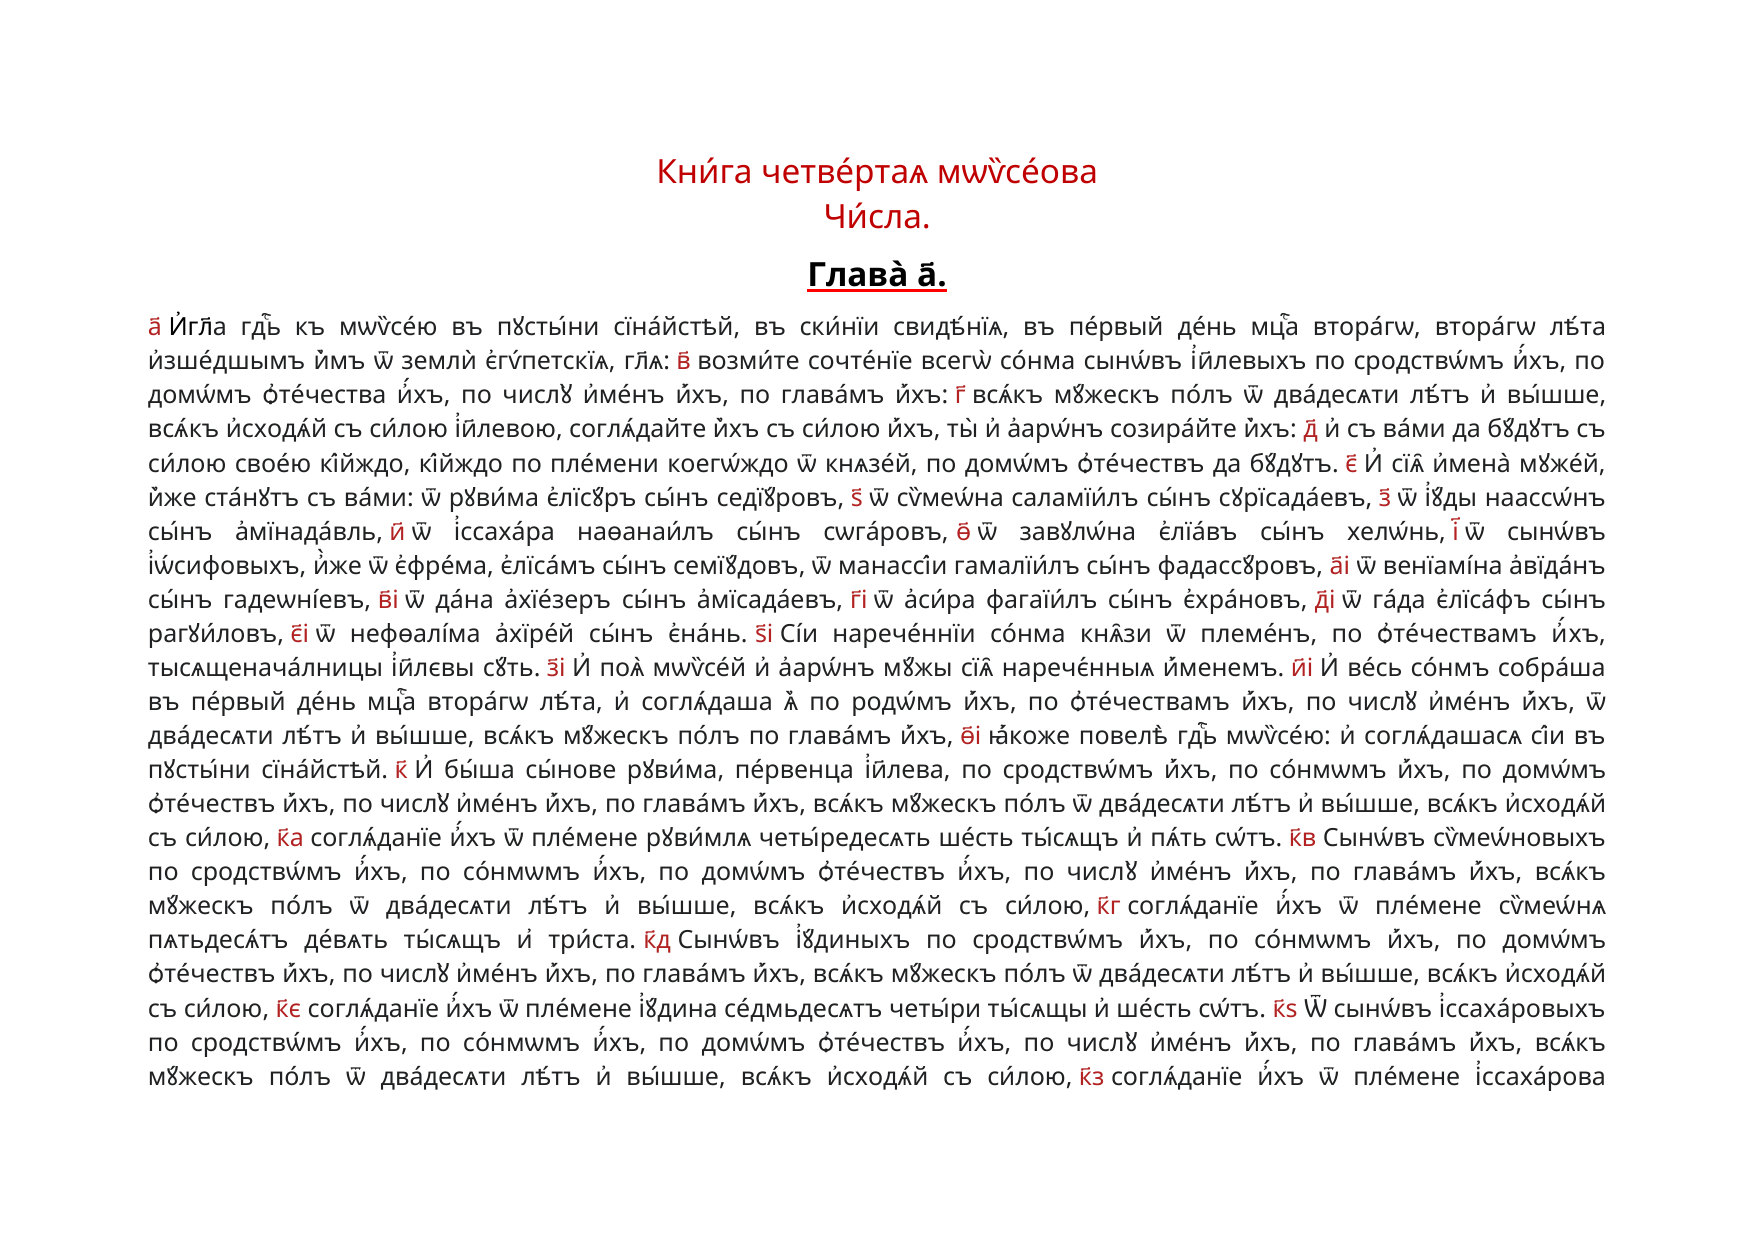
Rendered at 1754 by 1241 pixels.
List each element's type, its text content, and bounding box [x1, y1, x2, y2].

text Чи́сла. [148, 193, 1606, 238]
text Глава̀ а҃. [148, 251, 1606, 296]
text Кни́га четве́ртаѧ мѡѷсе́ова [148, 148, 1606, 193]
text а҃ И҆гл҃а гдⷭ҇ь къ мѡѷсе́ю въ пꙋсты́ни сїна́йстѣй, въ ски́нїи свидѣ́нїѧ, въ пе́рвый де́нь мцⷭ҇а втора́гѡ, втора́гѡ лѣ́та и҆зше́дшымъ и҆̀мъ ѿ землѝ є҆гѵ́петскїѧ, гл҃ѧ: в҃ возми́те сочте́нїе всегѡ̀ со́нма сынѡ́въ і҆и҃левыхъ по сродствѡ́мъ и҆́хъ, по домѡ́мъ ѻ҆те́чества и҆́хъ, по числꙋ̀ и҆ме́нъ и҆́хъ, по глава́мъ и҆́хъ: г҃ всѧ́къ мꙋ́жескъ по́лъ ѿ два́десѧти лѣ́тъ и҆ вы́шше, всѧ́къ и҆сходѧ́й съ си́лою і҆и҃левою, соглѧ́дайте и҆̀хъ съ си́лою и҆́хъ, ты̀ и҆ а҆арѡ́нъ созира́йте и҆̀хъ: д҃ и҆ съ ва́ми да бꙋ́дꙋтъ съ си́лою свое́ю кі́йждо, кі́йждо по пле́мени коегѡ́ждо ѿ кнѧзе́й, по домѡ́мъ ѻ҆те́чествъ да бꙋ́дꙋтъ. є҃ И҆ сїѧ̑ и҆мена̀ мꙋже́й, и҆̀же ста́нꙋтъ съ ва́ми: ѿ рꙋви́ма є҆лїсꙋ́ръ сы́нъ седїꙋ́ровъ, ѕ҃ ѿ сѷмеѡ́на саламїи́лъ сы́нъ сꙋрїсада́евъ, з҃ ѿ і҆ꙋ́ды наассѡ́нъ сы́нъ а҆мїнада́вль, и҃ ѿ і҆ссаха́ра наѳанаи́лъ сы́нъ сѡга́ровъ, ѳ҃ ѿ завꙋлѡ́на є҆лїа́въ сы́нъ хелѡ́нь, і҃ ѿ сынѡ́въ і҆ѡ́сифовыхъ, и҆̀же ѿ є҆фре́ма, є҆лїса́мъ сы́нъ семїꙋ́довъ, ѿ манассі́и гамалїи́лъ сы́нъ фадассꙋ́ровъ, а҃і ѿ венїамі́на а҆вїда́нъ сы́нъ гадеѡні́евъ, в҃і ѿ да́на а҆хїе́зеръ сы́нъ а҆мїсада́евъ, г҃і ѿ а҆си́ра фагаїи́лъ сы́нъ є҆хра́новъ, д҃і ѿ га́да є҆лїса́фъ сы́нъ рагꙋи́ловъ, є҃і ѿ нефѳалі́ма а҆хїре́й сы́нъ є҆на́нь. ѕ҃і Сі́и нарече́ннїи со́нма кнѧ̑зи ѿ племе́нъ, по ѻ҆те́чествамъ и҆́хъ, тысѧщенача́лницы і҆и҃лєвы сꙋ́ть. з҃і И҆ поѧ̀ мѡѷсе́й и҆ а҆арѡ́нъ мꙋ́жы сїѧ̑ наречє́нныѧ и҆́менемъ. и҃і И҆ ве́сь со́нмъ собра́ша въ пе́рвый де́нь мцⷭ҇а втора́гѡ лѣ́та, и҆ соглѧ́даша ѧ҆̀ по родѡ́мъ и҆́хъ, по ѻ҆те́чествамъ и҆́хъ, по числꙋ̀ и҆ме́нъ и҆́хъ, ѿ два́десѧти лѣ́тъ и҆ вы́шше, всѧ́къ мꙋ́жескъ по́лъ по глава́мъ и҆́хъ, ѳ҃і ꙗ҆́коже повелѣ̀ гдⷭ҇ь мѡѷсе́ю: и҆ соглѧ́дашасѧ сі́и въ пꙋсты́ни сїна́йстѣй. к҃ И҆ бы́ша сы́нове рꙋви́ма, пе́рвенца і҆и҃лева, по сродствѡ́мъ и҆́хъ, по со́нмѡмъ и҆́хъ, по домѡ́мъ ѻ҆те́чествъ и҆́хъ, по числꙋ̀ и҆ме́нъ и҆́хъ, по глава́мъ и҆́хъ, всѧ́къ мꙋ́жескъ по́лъ ѿ два́десѧти лѣ́тъ и҆ вы́шше, всѧ́къ и҆сходѧ́й съ си́лою, к҃а соглѧ́данїе и҆́хъ ѿ пле́мене рꙋви́млѧ четы́редесѧть ше́сть ты́сѧщъ и҆ пѧ́ть сѡ́тъ. к҃в Сынѡ́въ сѷмеѡ́новыхъ по сродствѡ́мъ и҆́хъ, по со́нмѡмъ и҆́хъ, по домѡ́мъ ѻ҆те́чествъ и҆́хъ, по числꙋ̀ и҆ме́нъ и҆́хъ, по глава́мъ и҆́хъ, всѧ́къ мꙋ́жескъ по́лъ ѿ два́десѧти лѣ́тъ и҆ вы́шше, всѧ́къ и҆сходѧ́й съ си́лою, к҃г соглѧ́данїе и҆́хъ ѿ пле́мене сѷмеѡ́нѧ пѧтьдесѧ́тъ де́вѧть ты́сѧщъ и҆ три́ста. к҃д Сынѡ́въ і҆ꙋ́диныхъ по сродствѡ́мъ и҆́хъ, по со́нмѡмъ и҆́хъ, по домѡ́мъ ѻ҆те́чествъ и҆́хъ, по числꙋ̀ и҆ме́нъ и҆́хъ, по глава́мъ и҆́хъ, всѧ́къ мꙋ́жескъ по́лъ ѿ два́десѧти лѣ́тъ и҆ вы́шше, всѧ́къ и҆сходѧ́й съ си́лою, к҃є соглѧ́данїе и҆́хъ ѿ пле́мене і҆ꙋ́дина се́дмьдесѧтъ четы́ри ты́сѧщы и҆ ше́сть сѡ́тъ. к҃ѕ Ѿ сынѡ́въ і҆ссаха́ровыхъ по сродствѡ́мъ и҆́хъ, по со́нмѡмъ и҆́хъ, по домѡ́мъ ѻ҆те́чествъ и҆́хъ, по числꙋ̀ и҆ме́нъ и҆́хъ, по глава́мъ и҆́хъ, всѧ́къ мꙋ́жескъ по́лъ ѿ два́десѧти лѣ́тъ и҆ вы́шше, всѧ́къ и҆сходѧ́й съ си́лою, к҃з соглѧ́данїе и҆́хъ ѿ пле́мене і҆ссаха́рова [148, 309, 1606, 1092]
